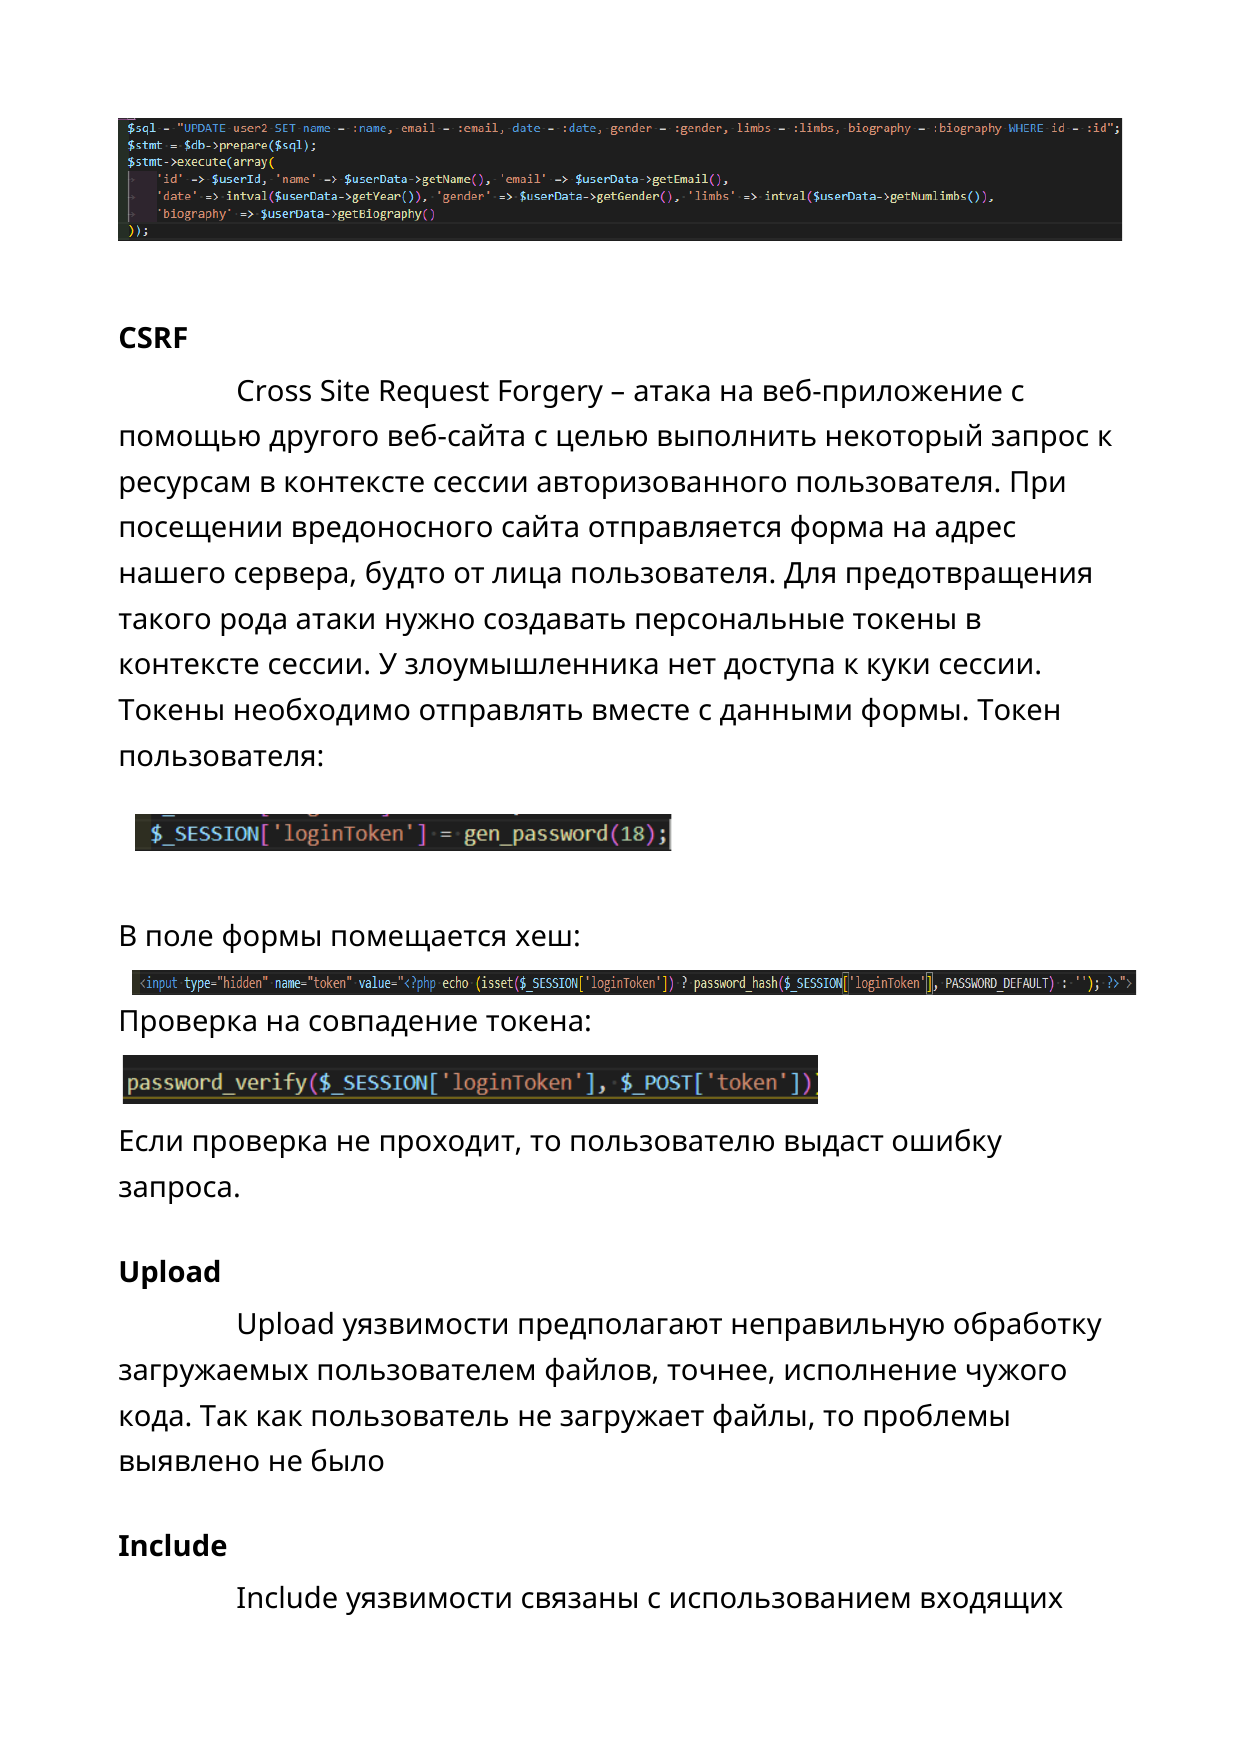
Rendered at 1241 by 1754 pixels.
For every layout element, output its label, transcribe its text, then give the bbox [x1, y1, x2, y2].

text Проверка на совпадение токена: [118, 976, 1122, 1040]
text Include уязвимости связаны с использованием входящих [118, 1578, 1122, 1617]
picture [132, 970, 1137, 995]
subtitle Upload [118, 1251, 1122, 1291]
text Если проверка не проходит, то пользователю выдаст ошибку запроса. [118, 1121, 1122, 1206]
picture [122, 1055, 818, 1104]
subtitle CSRF [118, 318, 1122, 357]
subtitle Include [118, 1526, 1122, 1565]
picture [118, 118, 1123, 241]
text Upload уязвимости предполагают неправильную обработку загружаемых пользователем файлов, точнее, исполнение чужого кода. Так как пользователь не загружает файлы, то проблемы выявлено не было [118, 1303, 1122, 1480]
text Cross Site Request Forgery – атака на веб-приложение с помощью другого веб-сайта с целью выполнить некоторый запрос к ресурсам в контексте сессии авторизованного пользователя. При посещении вредоносного сайта отправляется форма на адрес нашего сервера, будто от лица пользователя. Для предотвращения такого рода атаки нужно создавать персональные токены в контексте сессии. У злоумышленника нет доступа к куки сессии. Токены необходимо отправлять вместе с данными формы. Токен пользователя: [118, 370, 1122, 774]
picture [135, 814, 672, 851]
text В поле формы помещается хеш: [118, 916, 1122, 955]
